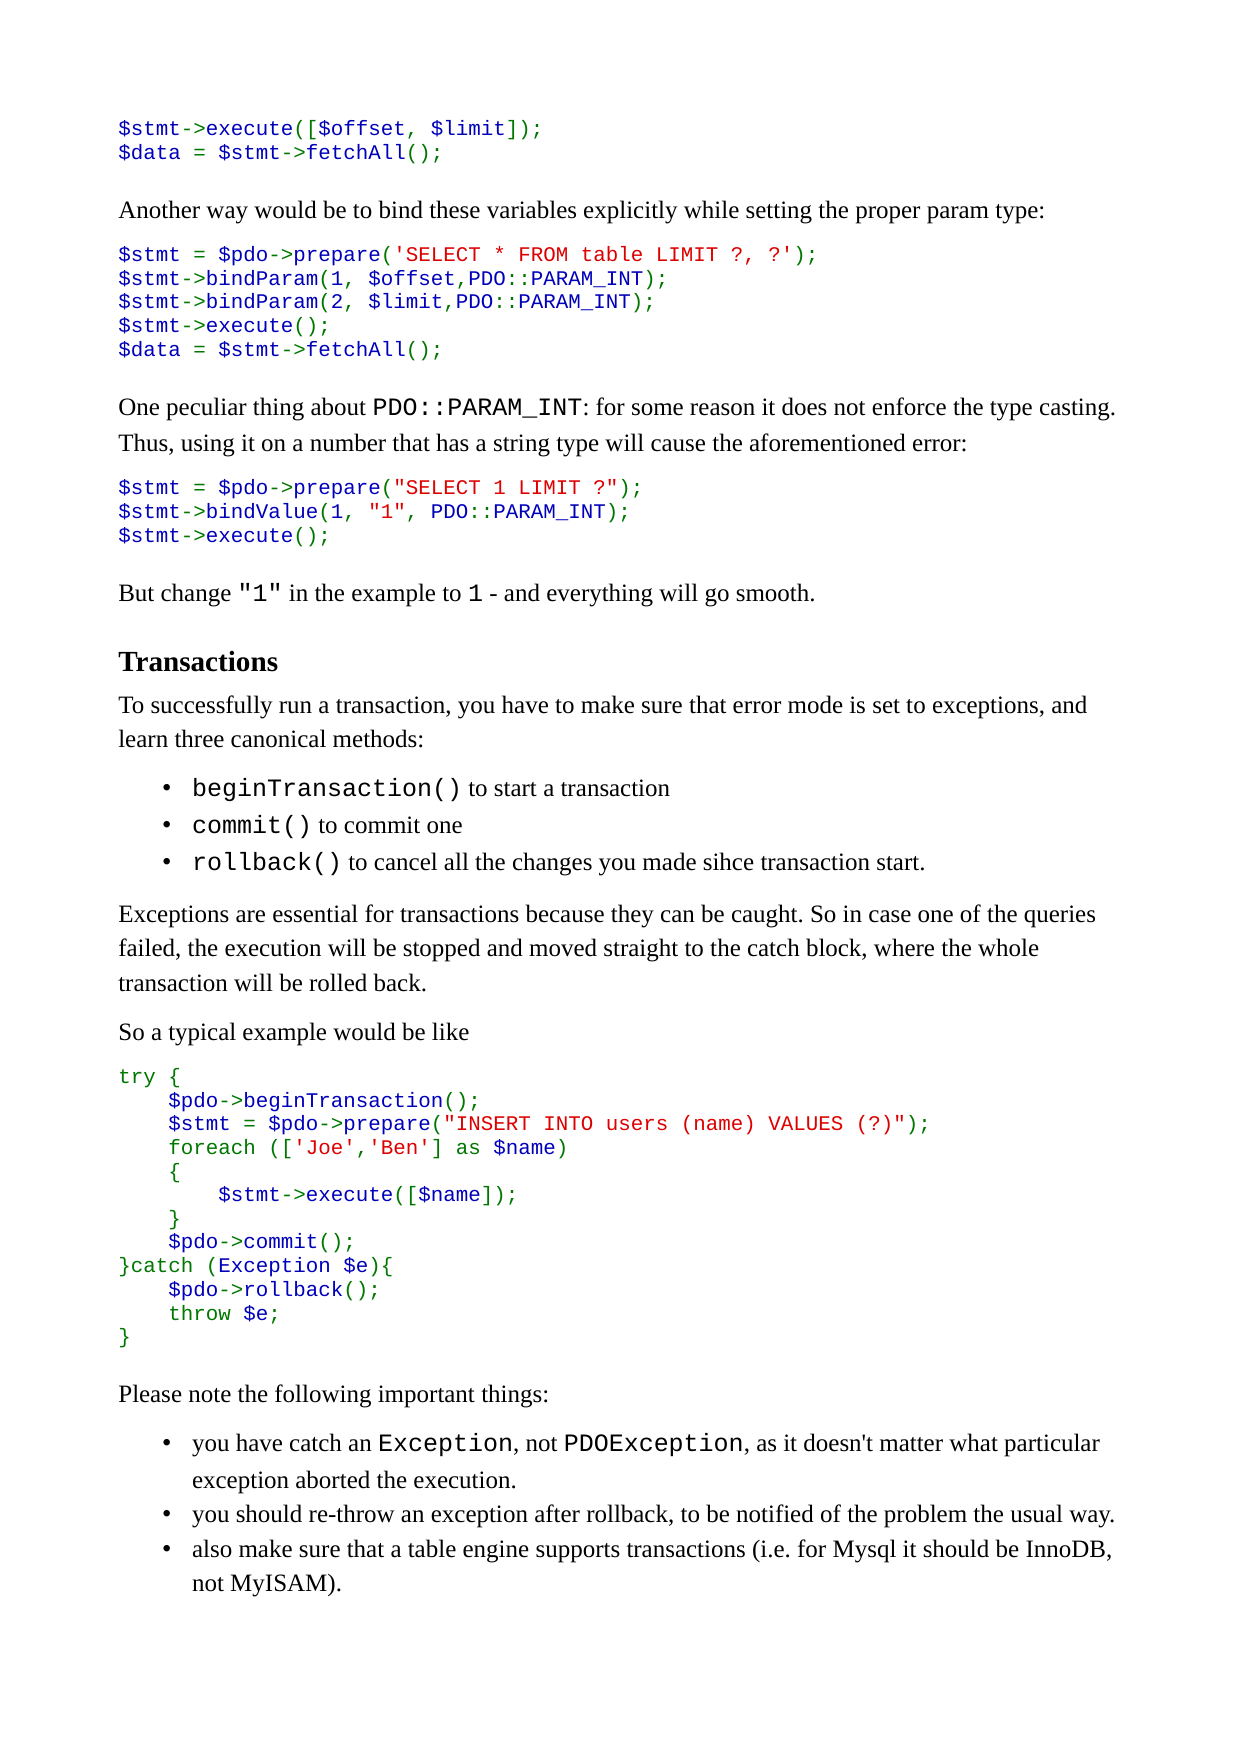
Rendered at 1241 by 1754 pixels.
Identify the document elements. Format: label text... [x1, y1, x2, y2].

text try { [118, 1066, 1122, 1090]
text Another way would be to bind these variables explicitly while setting the proper param type: [118, 195, 1122, 224]
text }catch (Exception $e){ [118, 1255, 1122, 1279]
text So a typical example would be like [118, 1017, 1122, 1046]
text $data = $stmt->fetchAll(); [118, 338, 1122, 362]
text $stmt->execute(); [118, 524, 1122, 548]
text $pdo->commit(); [118, 1232, 1122, 1255]
text Exceptions are essential for transactions because they can be caught. So in case one of the queries failed, the execution will be stopped and moved straight to the catch block, where the whole transaction will be rolled back. [118, 899, 1122, 997]
text Please note the following important things: [118, 1379, 1122, 1408]
text $stmt->bindParam(1, $offset,PDO::PARAM_INT); [118, 268, 1122, 291]
text } [118, 1208, 1122, 1232]
text foreach (['Joe','Ben'] as $name) [118, 1137, 1122, 1161]
list commit() to commit one [162, 810, 1122, 841]
text $stmt = $pdo->prepare("INSERT INTO users (name) VALUES (?)"); [118, 1113, 1122, 1137]
list also make sure that a table engine supports transactions (i.e. for Mysql it should be InnoDB, not MyISAM). [162, 1534, 1122, 1597]
text $stmt->execute([$offset, $limit]); [118, 118, 1122, 142]
text $stmt->bindParam(2, $limit,PDO::PARAM_INT); [118, 291, 1122, 315]
text $stmt->execute(); [118, 315, 1122, 338]
text $data = $stmt->fetchAll(); [118, 142, 1122, 165]
text One peculiar thing about PDO::PARAM_INT: for some reason it does not enforce the type casting. Thus, using it on a number that has a string type will cause the aforementioned error: [118, 392, 1122, 457]
text But change "1" in the example to 1 - and everything will go smooth. [118, 578, 1122, 608]
text $stmt->execute([$name]); [118, 1184, 1122, 1208]
list you should re-throw an exception after rollback, to be notified of the problem the usual way. [162, 1499, 1122, 1528]
text To successfully run a transaction, you have to make sure that error mode is set to exceptions, and learn three canonical methods: [118, 690, 1122, 753]
subtitle Transactions [118, 644, 1122, 677]
list you have catch an Exception, not PDOException, as it doesn't matter what particular exception aborted the execution. [162, 1428, 1122, 1494]
text throw $e; [118, 1302, 1122, 1326]
text $pdo->rollback(); [118, 1279, 1122, 1302]
list rollback() to cancel all the changes you made sihce transaction start. [162, 847, 1122, 878]
text $stmt = $pdo->prepare("SELECT 1 LIMIT ?"); [118, 477, 1122, 501]
text $stmt->bindValue(1, "1", PDO::PARAM_INT); [118, 501, 1122, 524]
text { [118, 1161, 1122, 1184]
text $pdo->beginTransaction(); [118, 1090, 1122, 1113]
text $stmt = $pdo->prepare('SELECT * FROM table LIMIT ?, ?'); [118, 244, 1122, 268]
text } [118, 1326, 1122, 1350]
list beginTransaction() to start a transaction [162, 773, 1122, 804]
